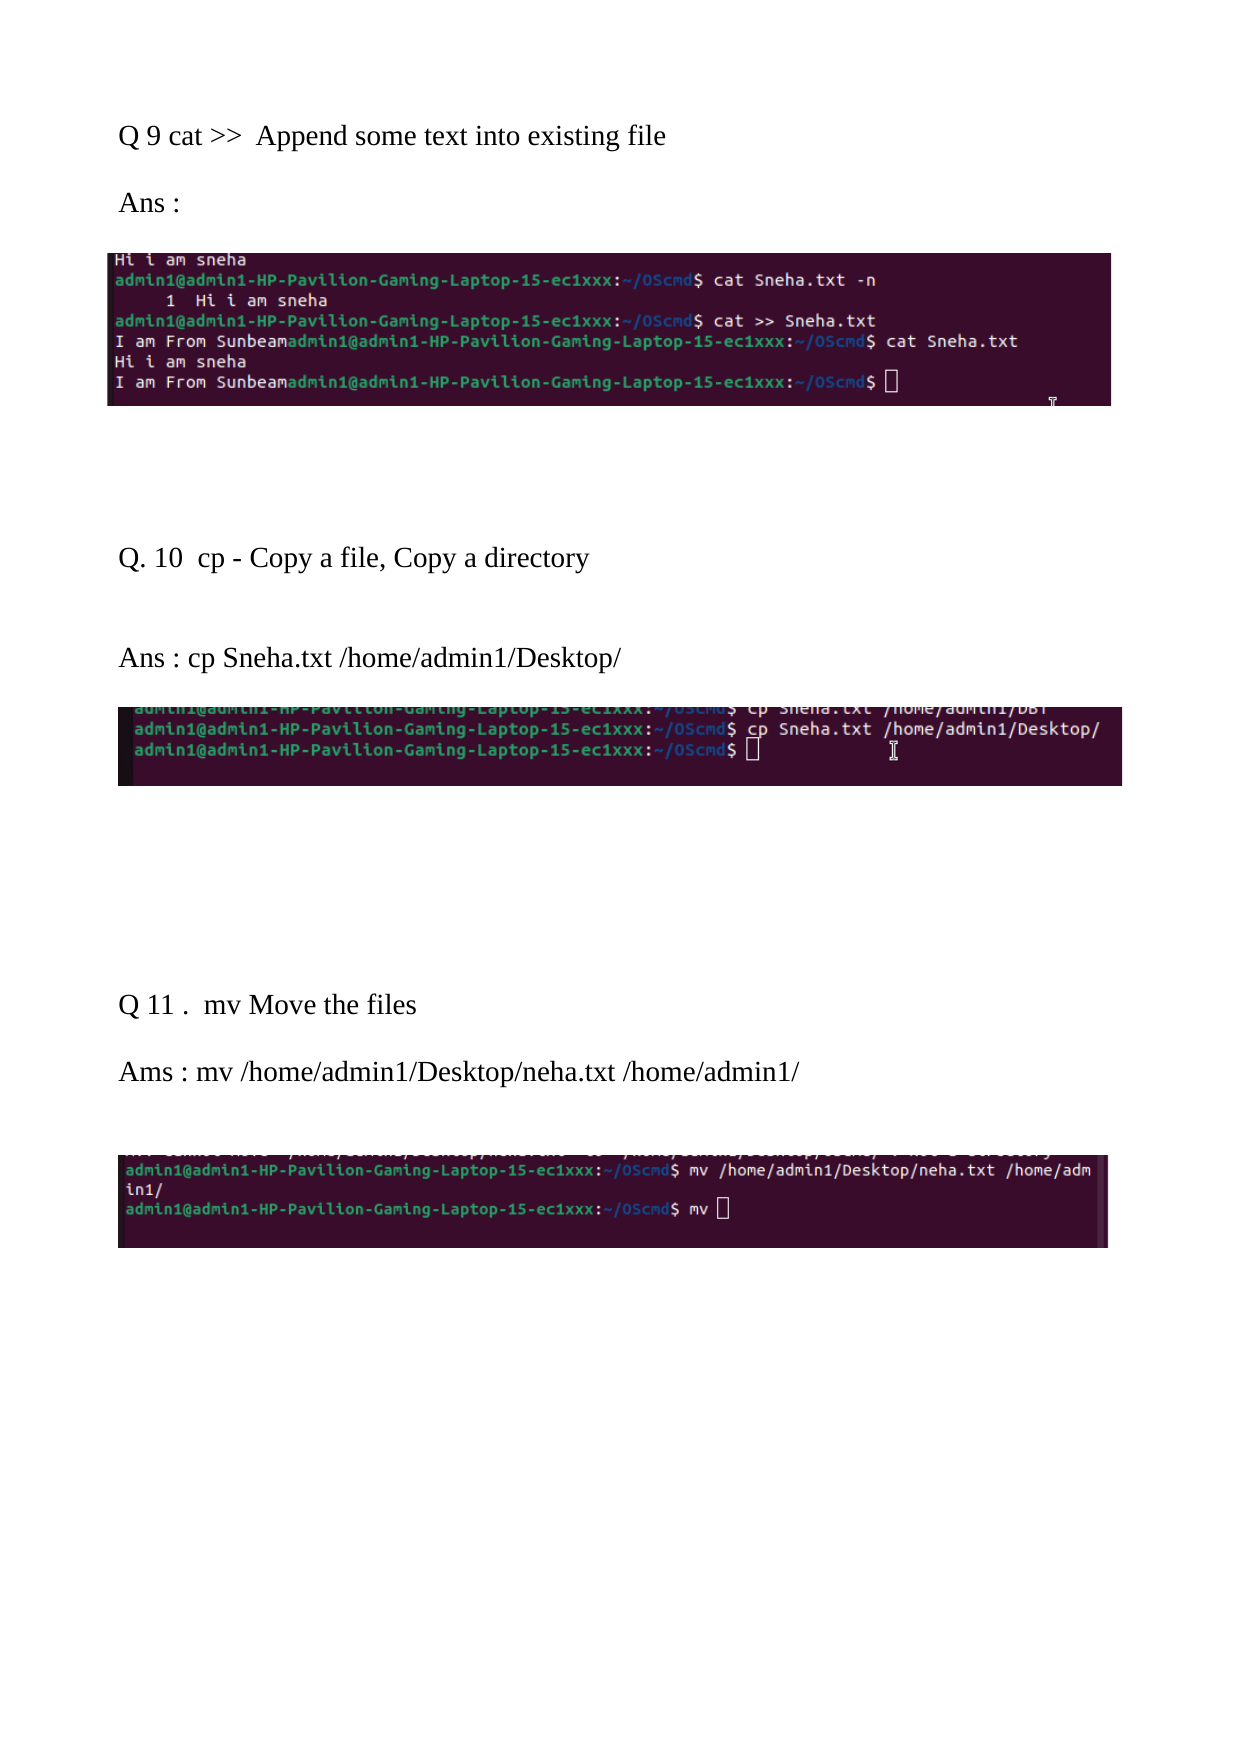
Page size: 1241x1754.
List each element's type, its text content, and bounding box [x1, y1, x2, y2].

text Q 9 cat >> Append some text into existing file [118, 118, 1122, 152]
text Ans : cp Sneha.txt /home/admin1/Desktop/ [118, 640, 1122, 674]
text Q 11 . mv Move the files [118, 987, 1122, 1021]
text Ams : mv /home/admin1/Desktop/neha.txt /home/admin1/ [118, 1054, 1122, 1088]
picture [107, 253, 1112, 406]
picture [118, 1155, 1123, 1248]
text Q. 10 cp - Copy a file, Copy a directory [118, 540, 1122, 573]
text Ans : [118, 185, 1122, 219]
picture [118, 707, 1123, 786]
